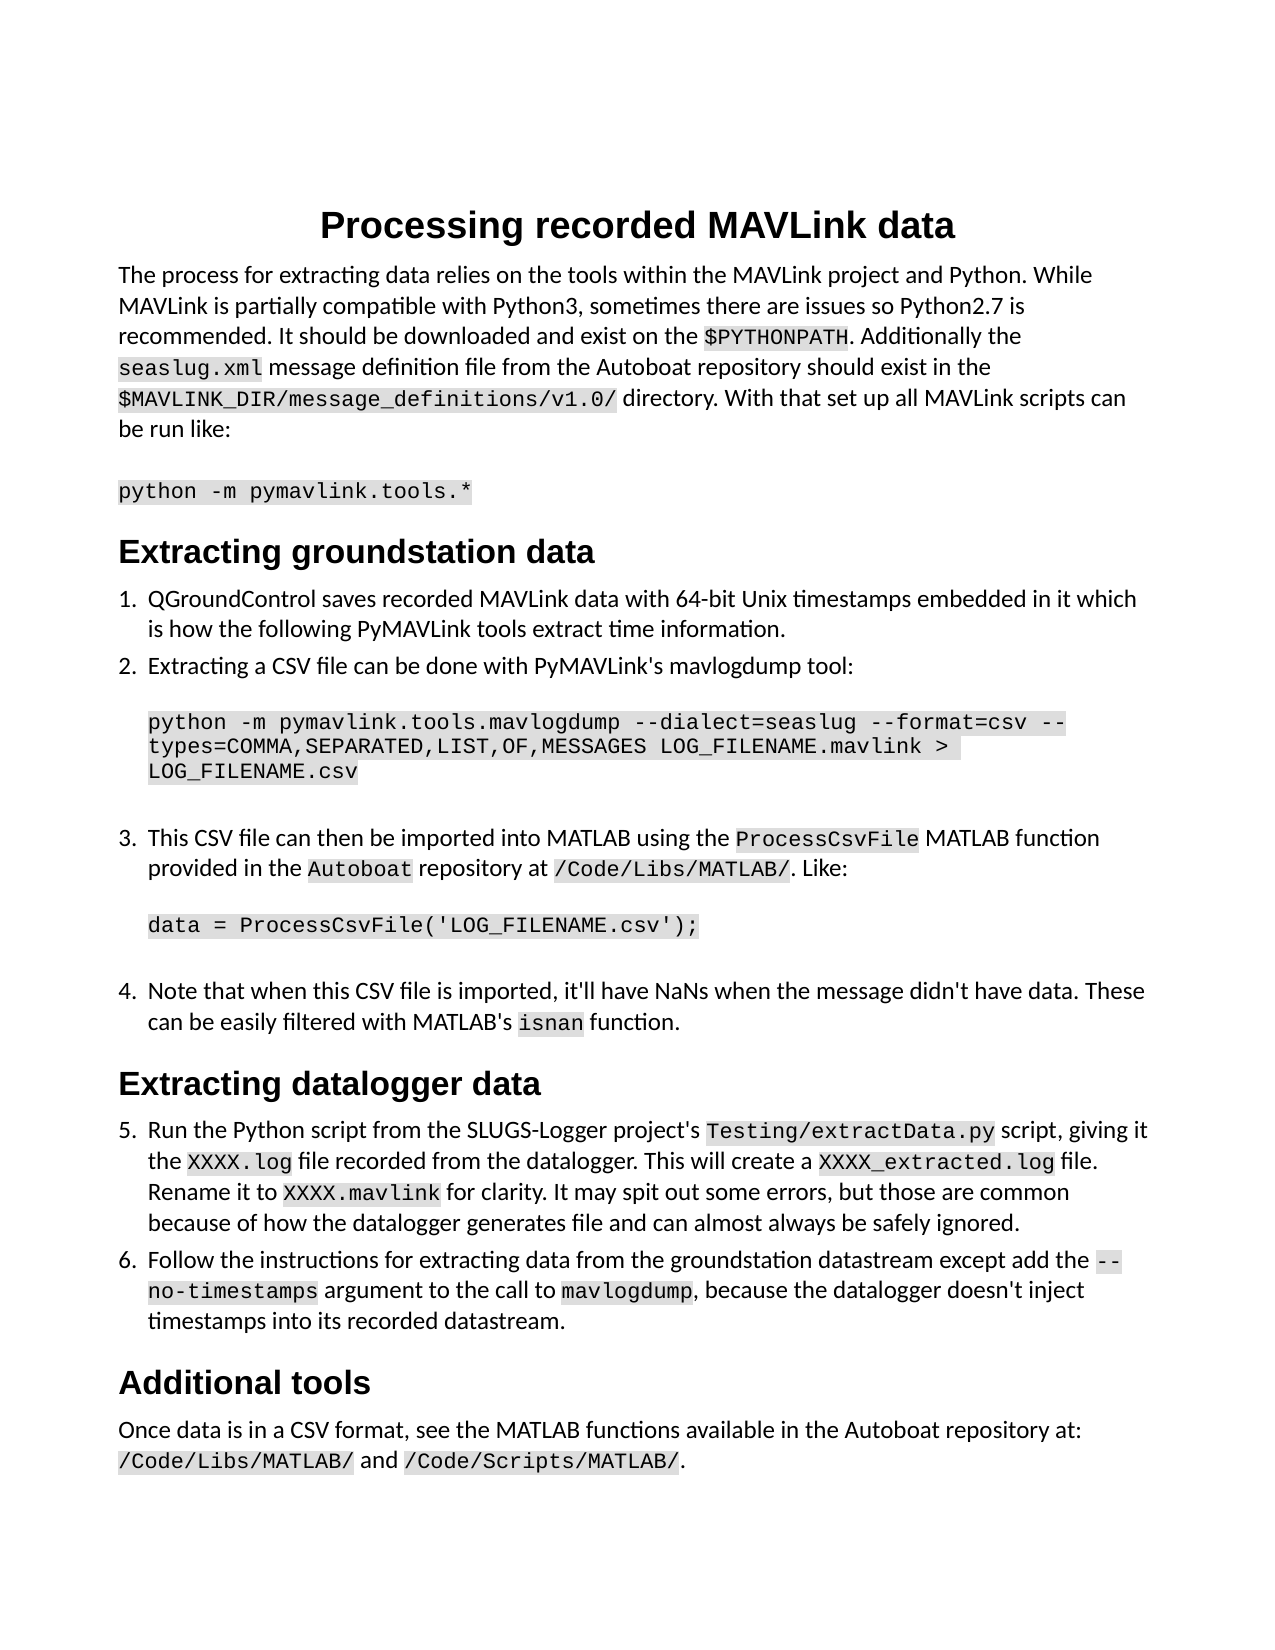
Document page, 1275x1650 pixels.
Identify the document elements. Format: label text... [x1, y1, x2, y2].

subtitle Additional tools [118, 1363, 1157, 1401]
subtitle Extracting groundstation data [118, 532, 1157, 570]
list Note that when this CSV file is imported, it'll have NaNs when the message didn't have data. These can be easily filtered with MATLAB's isnan function. [118, 975, 1157, 1037]
list QGroundControl saves recorded MAVLink data with 64-bit Unix timestamps embedded in it which is how the following PyMAVLink tools extract time information. [118, 583, 1157, 644]
list Extracting a CSV file can be done with PyMAVLink's mavlogdump tool: python -m pymavlink.tools.mavlogdump --dialect=seaslug --format=csv --types=COMMA,SEPARATED,LIST,OF,MESSAGES LOG_FILENAME.mavlink > LOG_FILENAME.csv [118, 650, 1157, 816]
list Run the Python script from the SLUGS-Logger project's Testing/extractData.py script, giving it the XXXX.log file recorded from the datalogger. This will create a XXXX_extracted.log file. Rename it to XXXX.mavlink for clarity. It may spit out some errors, but those are common because of how the datalogger generates file and can almost always be safely ignored. [118, 1115, 1157, 1238]
subtitle Processing recorded MAVLink data [118, 203, 1157, 247]
text python -m pymavlink.tools.* [472, 480, 1157, 505]
subtitle Extracting datalogger data [118, 1063, 1157, 1102]
list Follow the instructions for extracting data from the groundstation datastream except add the --no-timestamps argument to the call to mavlogdump, because the datalogger doesn't inject timestamps into its recorded datastream. [118, 1244, 1157, 1336]
text The process for extracting data relies on the tools within the MAVLink project and Python. While MAVLink is partially compatible with Python3, sometimes there are issues so Python2.7 is recommended. It should be downloaded and exist on the $PYTHONPATH. Additionally the seaslug.xml message definition file from the Autoboat repository should exist in the $MAVLINK_DIR/message_definitions/v1.0/ directory. With that set up all MAVLink scripts can be run like: [118, 259, 1157, 474]
list This CSV file can then be imported into MATLAB using the ProcessCsvFile MATLAB function provided in the Autoboat repository at /Code/Libs/MATLAB/. Like: data = ProcessCsvFile('LOG_FILENAME.csv'); [118, 822, 1157, 969]
text Once data is in a CSV format, see the MATLAB functions available in the Autoboat repository at: /Code/Libs/MATLAB/ and /Code/Scripts/MATLAB/. [118, 1414, 1157, 1475]
